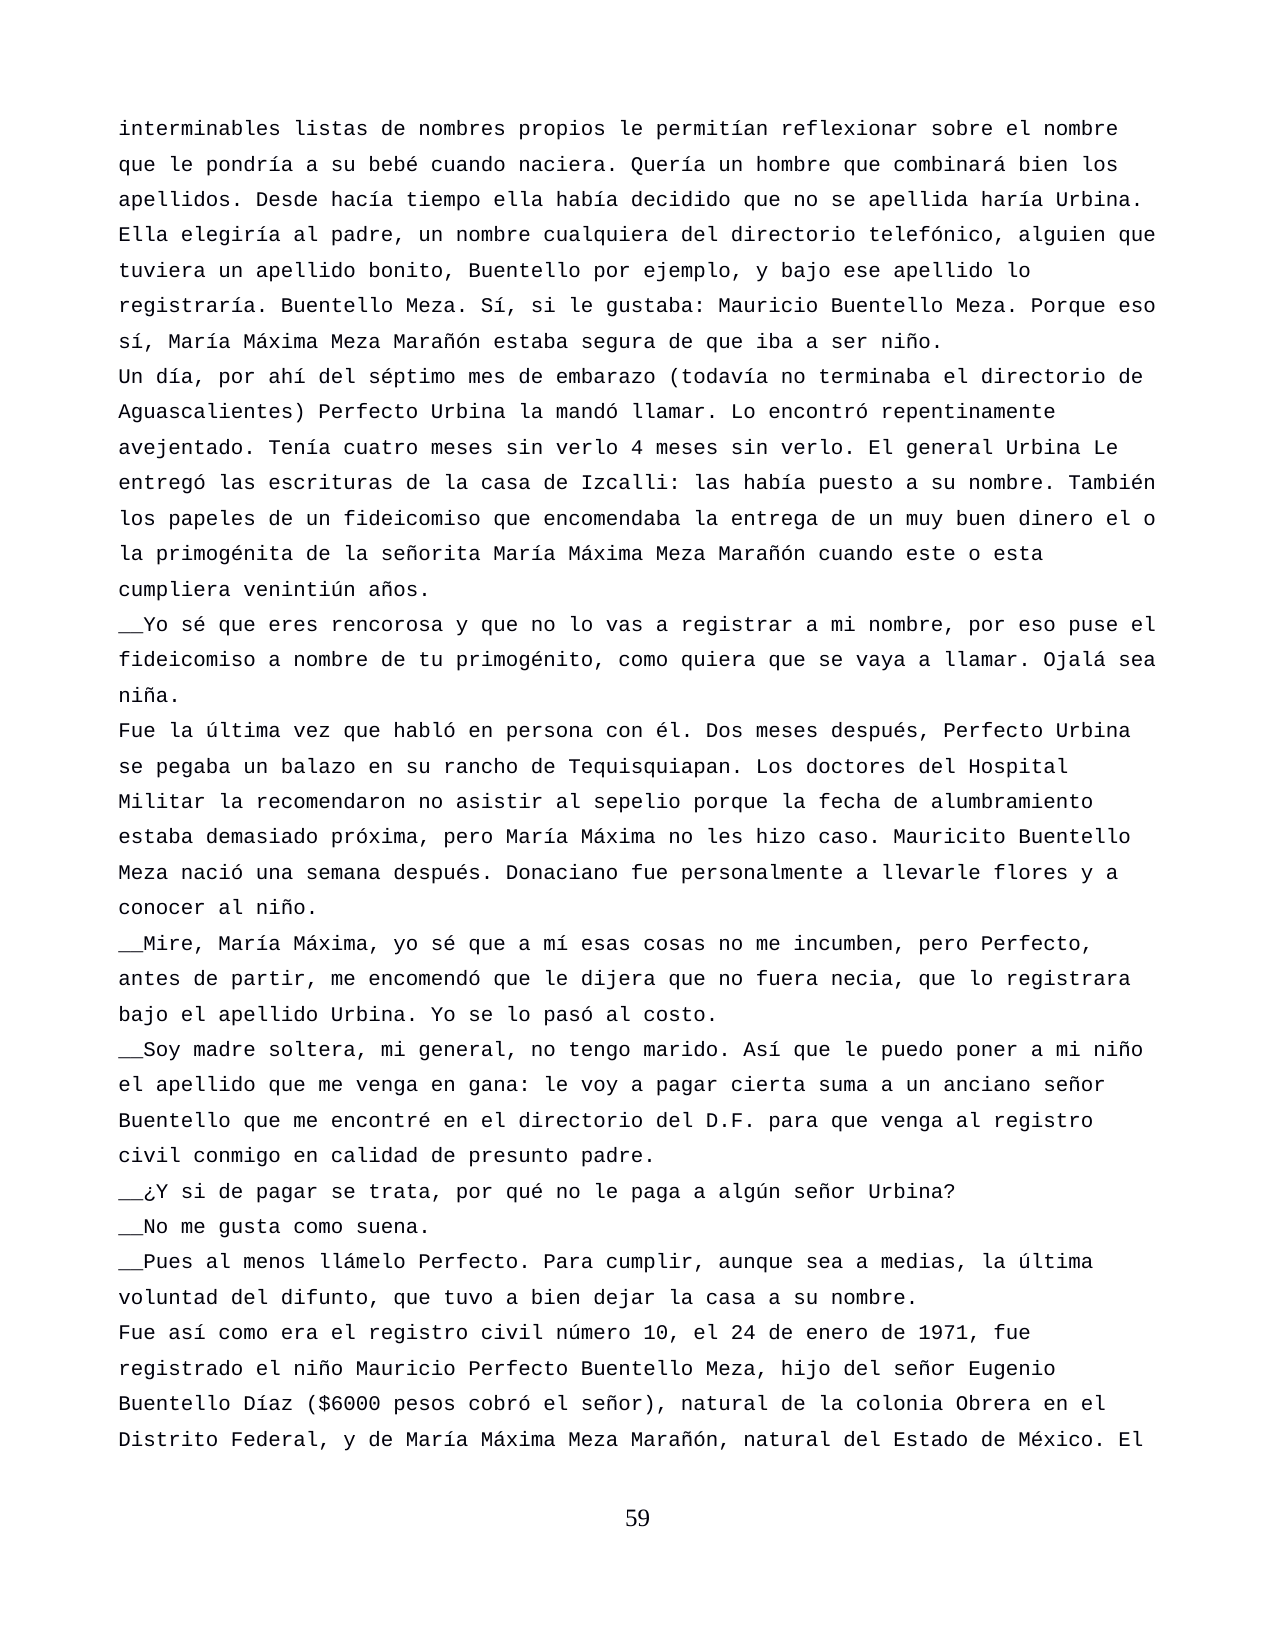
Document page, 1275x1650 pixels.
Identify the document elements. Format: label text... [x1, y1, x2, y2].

text __No me gusta como suena. [118, 1216, 1157, 1240]
text __Pues al menos llámelo Perfecto. Para cumplir, aunque sea a medias, la última voluntad del difunto, que tuvo a bien dejar la casa a su nombre. [118, 1251, 1157, 1311]
text interminables listas de nombres propios le permitían reflexionar sobre el nombre que le pondría a su bebé cuando naciera. Quería un hombre que combinará bien los apellidos. Desde hacía tiempo ella había decidido que no se apellida haría Urbina. Ella elegiría al padre, un nombre cualquiera del directorio telefónico, alguien que tuviera un apellido bonito, Buentello por ejemplo, y bajo ese apellido lo registraría. Buentello Meza. Sí, si le gustaba: Mauricio Buentello Meza. Porque eso sí, María Máxima Meza Marañón estaba segura de que iba a ser niño. [118, 118, 1157, 354]
text Fue así como era el registro civil número 10, el 24 de enero de 1971, fue registrado el niño Mauricio Perfecto Buentello Meza, hijo del señor Eugenio Buentello Díaz ($6000 pesos cobró el señor), natural de la colonia Obrera en el Distrito Federal, y de María Máxima Meza Marañón, natural del Estado de México. El [118, 1322, 1157, 1452]
text Fue la última vez que habló en persona con él. Dos meses después, Perfecto Urbina se pegaba un balazo en su rancho de Tequisquiapan. Los doctores del Hospital Militar la recomendaron no asistir al sepelio porque la fecha de alumbramiento estaba demasiado próxima, pero María Máxima no les hizo caso. Mauricito Buentello Meza nació una semana después. Donaciano fue personalmente a llevarle flores y a conocer al niño. [118, 720, 1157, 921]
text __Soy madre soltera, mi general, no tengo marido. Así que le puedo poner a mi niño el apellido que me venga en gana: le voy a pagar cierta suma a un anciano señor Buentello que me encontré en el directorio del D.F. para que venga al registro civil conmigo en calidad de presunto padre. [118, 1039, 1157, 1169]
text __Mire, María Máxima, yo sé que a mí esas cosas no me incumben, pero Perfecto, antes de partir, me encomendó que le dijera que no fuera necia, que lo registrara bajo el apellido Urbina. Yo se lo pasó al costo. [118, 933, 1157, 1027]
text __Yo sé que eres rencorosa y que no lo vas a registrar a mi nombre, por eso puse el fideicomiso a nombre de tu primogénito, como quiera que se vaya a llamar. Ojalá sea niña. [118, 614, 1157, 708]
text Un día, por ahí del séptimo mes de embarazo (todavía no terminaba el directorio de Aguascalientes) Perfecto Urbina la mandó llamar. Lo encontró repentinamente avejentado. Tenía cuatro meses sin verlo 4 meses sin verlo. El general Urbina Le entregó las escrituras de la casa de Izcalli: las había puesto a su nombre. También los papeles de un fideicomiso que encomendaba la entrega de un muy buen dinero el o la primogénita de la señorita María Máxima Meza Marañón cuando este o esta cumpliera venintiún años. [118, 366, 1157, 602]
text __¿Y si de pagar se trata, por qué no le paga a algún señor Urbina? [118, 1181, 1157, 1204]
